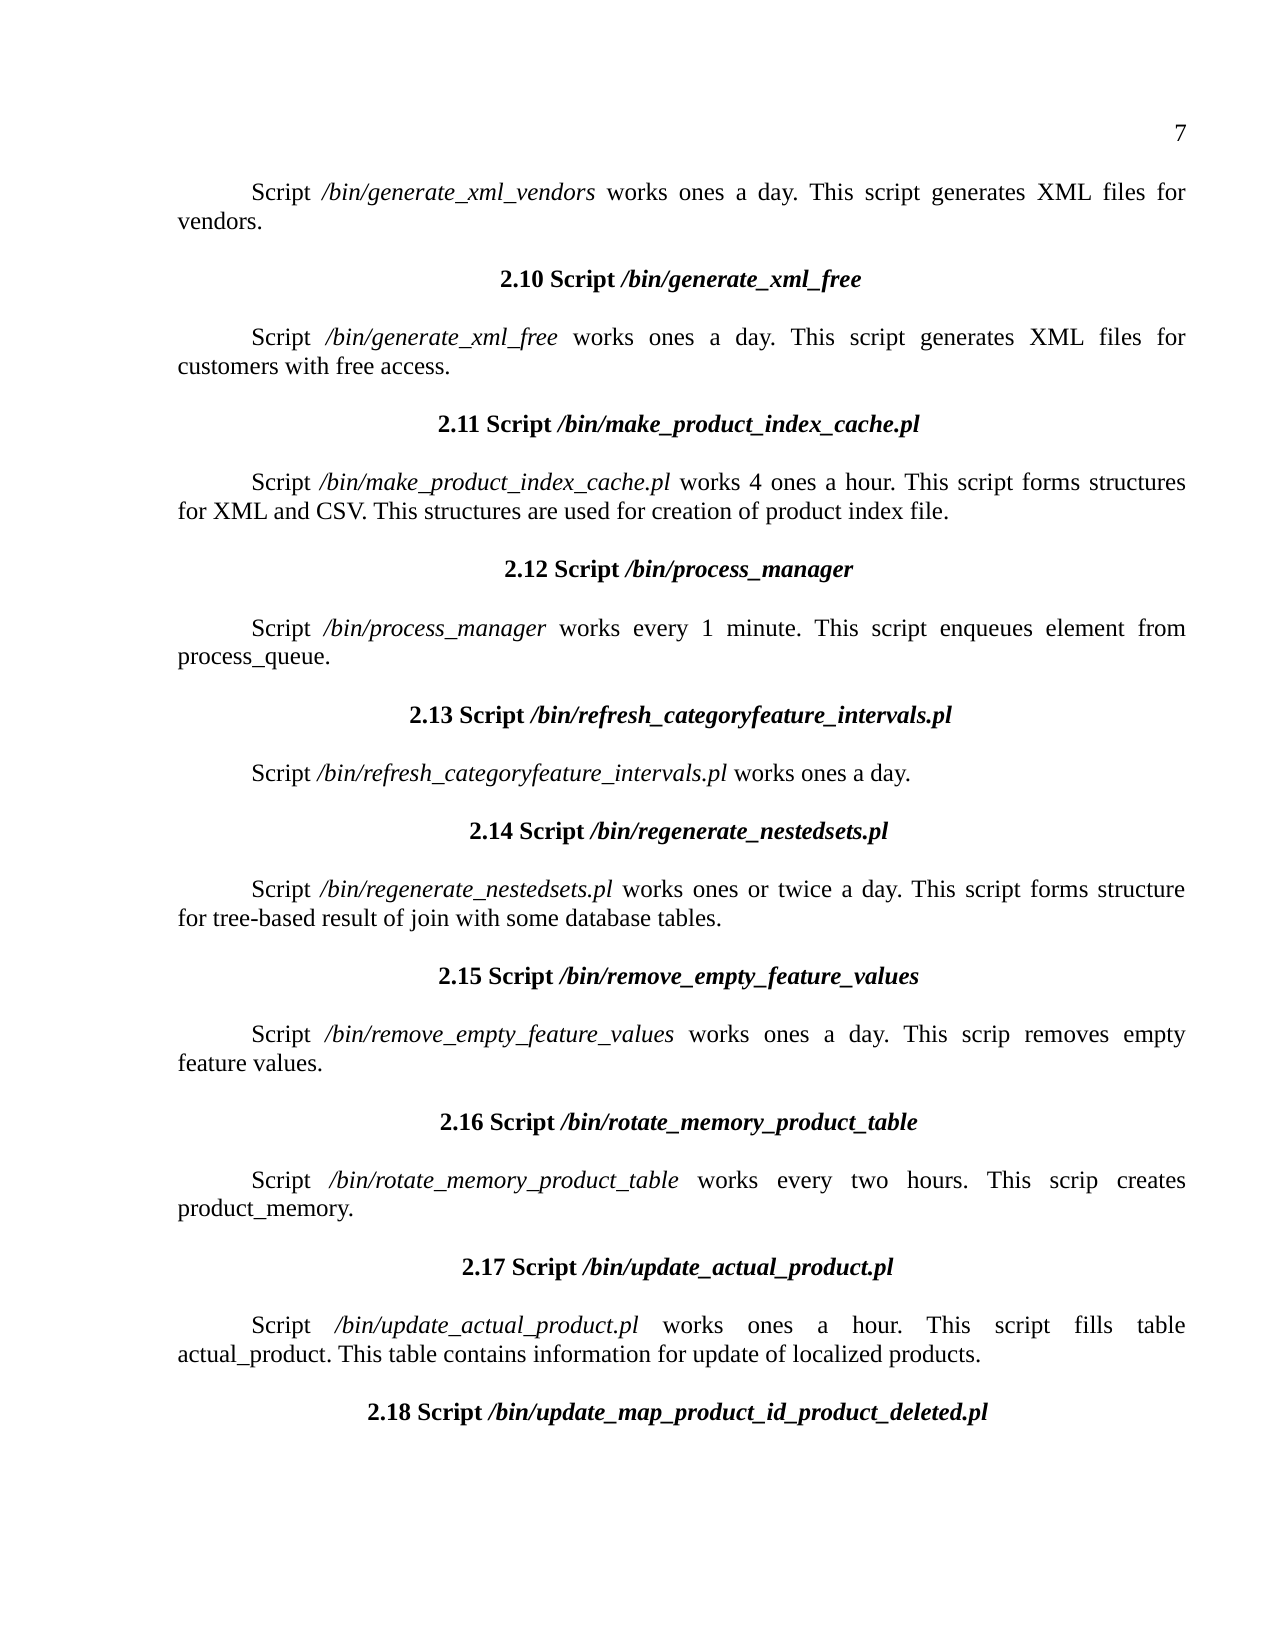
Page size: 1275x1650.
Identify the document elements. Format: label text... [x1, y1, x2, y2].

subtitle 2.18 Script /bin/update_map_product_id_product_deleted.pl [177, 1397, 1186, 1426]
text Script /bin/generate_xml_vendors works ones a day. This script generates XML files for vendors. [177, 177, 1186, 234]
text Script /bin/rotate_memory_product_table works every two hours. This scrip creates product_memory. [177, 1165, 1186, 1222]
subtitle 2.10 Script /bin/generate_xml_free [177, 264, 1186, 293]
text Script /bin/regenerate_nestedsets.pl works ones or twice a day. This script forms structure for tree-based result of join with some database tables. [177, 874, 1186, 932]
subtitle 2.17 Script /bin/update_actual_product.pl [177, 1252, 1186, 1281]
text Script /bin/generate_xml_free works ones a day. This script generates XML files for customers with free access. [177, 322, 1186, 380]
subtitle 2.15 Script /bin/remove_empty_feature_values [177, 961, 1186, 990]
subtitle 2.16 Script /bin/rotate_memory_product_table [177, 1107, 1186, 1135]
text Script /bin/refresh_categoryfeature_intervals.pl works ones a day. [177, 758, 1186, 787]
text Script /bin/update_actual_product.pl works ones a hour. This script fills table actual_product. This table contains information for update of localized products. [177, 1310, 1186, 1367]
subtitle 2.12 Script /bin/process_manager [177, 554, 1186, 583]
subtitle 2.13 Script /bin/refresh_categoryfeature_intervals.pl [177, 700, 1186, 728]
text Script /bin/remove_empty_feature_values works ones a day. This scrip removes empty feature values. [177, 1019, 1186, 1077]
text Script /bin/make_product_index_cache.pl works 4 ones a hour. This script forms structures for XML and CSV. This structures are used for creation of product index file. [177, 467, 1186, 525]
text Script /bin/process_manager works every 1 minute. This script enqueues element from process_queue. [177, 613, 1186, 670]
subtitle 2.11 Script /bin/make_product_index_cache.pl [177, 409, 1186, 438]
subtitle 2.14 Script /bin/regenerate_nestedsets.pl [177, 816, 1186, 845]
